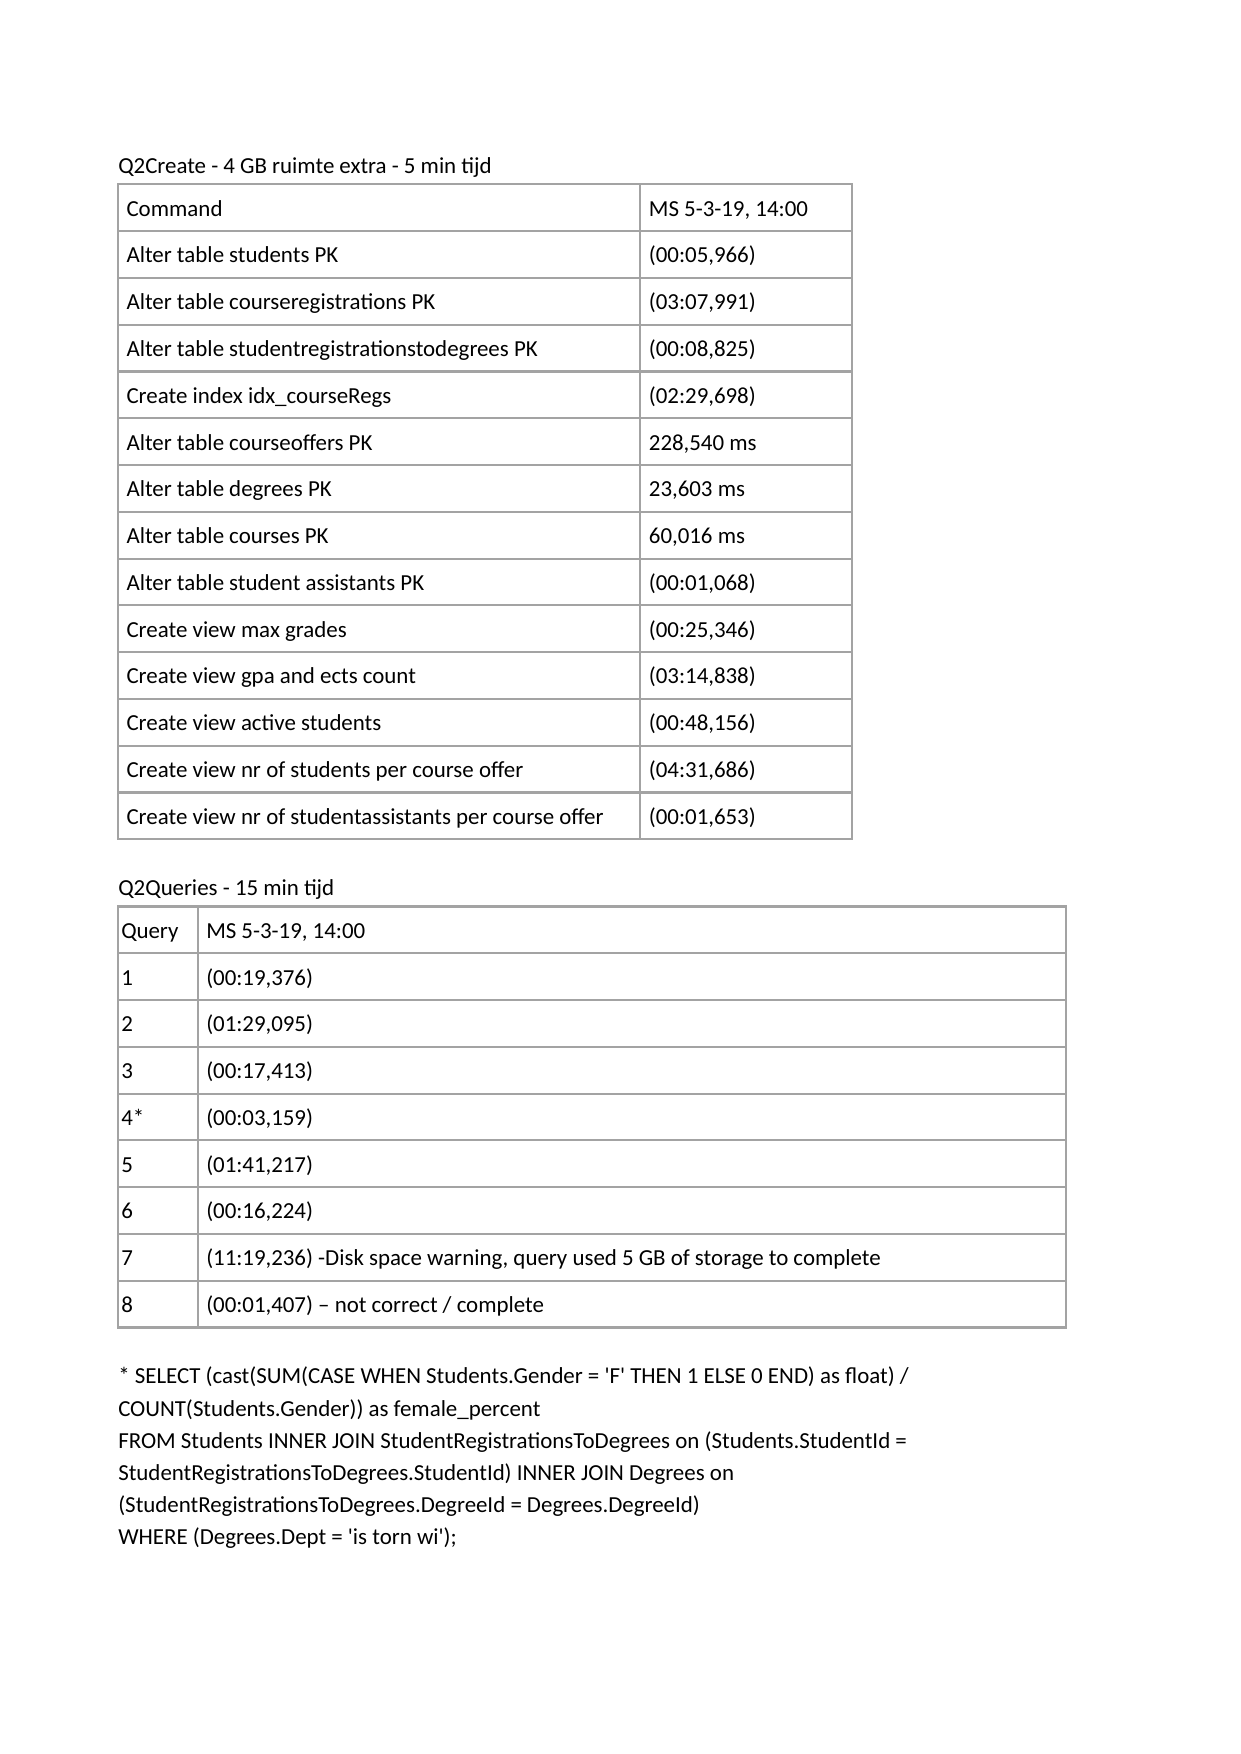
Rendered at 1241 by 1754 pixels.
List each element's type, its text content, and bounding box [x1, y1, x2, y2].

table_header MS 5-3-19, 14:00 [641, 185, 851, 230]
table_cell 23,603 ms [641, 466, 851, 511]
table_cell (00:16,224) [199, 1188, 1065, 1233]
table_cell (04:31,686) [641, 747, 851, 791]
table_cell Create view gpa and ects count [119, 653, 639, 698]
table_cell Create view nr of students per course offer [119, 747, 639, 791]
table_cell Create view nr of studentassistants per course offer [119, 794, 639, 838]
table_cell 1 [119, 954, 197, 999]
table_cell 5 [119, 1141, 197, 1186]
table_cell Alter table courses PK [119, 513, 639, 557]
table_cell Alter table students PK [119, 232, 639, 277]
table_cell (00:08,825) [641, 326, 851, 370]
table_cell (00:25,346) [641, 606, 851, 651]
table_cell Alter table courseoffers PK [119, 419, 639, 464]
table_cell (00:01,653) [641, 794, 851, 838]
table_cell (00:01,407) – not correct / complete [199, 1282, 1065, 1326]
table_cell 8 [119, 1282, 197, 1326]
table_cell 3 [119, 1048, 197, 1092]
text * SELECT (cast(SUM(CASE WHEN Students.Gender = 'F' THEN 1 ELSE 0 END) as float) / COUNT(Students.Gender)) as female_percent [118, 1361, 1122, 1422]
table_cell (00:01,068) [641, 560, 851, 604]
text Q2Create - 4 GB ruimte extra - 5 min tijd [118, 151, 1122, 179]
table_header MS 5-3-19, 14:00 [199, 908, 1065, 952]
table_cell (02:29,698) [641, 373, 851, 417]
table_cell 2 [119, 1001, 197, 1046]
table_cell 228,540 ms [641, 419, 851, 464]
table_cell (11:19,236) -Disk space warning, query used 5 GB of storage to complete [199, 1235, 1065, 1279]
table_cell (01:29,095) [199, 1001, 1065, 1046]
table_cell 4* [119, 1095, 197, 1139]
table_cell (01:41,217) [199, 1141, 1065, 1186]
table_cell Alter table courseregistrations PK [119, 279, 639, 324]
table_cell Create index idx_courseRegs [119, 373, 639, 417]
table_cell Alter table studentregistrationstodegrees PK [119, 326, 639, 370]
table_cell Alter table degrees PK [119, 466, 639, 511]
text Q2Queries - 15 min tijd [118, 873, 1122, 901]
table_cell 60,016 ms [641, 513, 851, 557]
table_cell 7 [119, 1235, 197, 1279]
table_cell Create view max grades [119, 606, 639, 651]
table_cell (03:14,838) [641, 653, 851, 698]
table_cell (00:19,376) [199, 954, 1065, 999]
table_header Command [119, 185, 639, 230]
table_cell Create view active students [119, 700, 639, 744]
table_cell 6 [119, 1188, 197, 1233]
text WHERE (Degrees.Dept = 'is torn wi'); [118, 1522, 1122, 1550]
table_cell (00:17,413) [199, 1048, 1065, 1092]
text FROM Students INNER JOIN StudentRegistrationsToDegrees on (Students.StudentId = StudentRegistrationsToDegrees.StudentId) INNER JOIN Degrees on (StudentRegistrationsToDegrees.DegreeId = Degrees.DegreeId) [118, 1426, 1122, 1518]
table_cell Alter table student assistants PK [119, 560, 639, 604]
table_header Query [119, 908, 197, 952]
table_cell (00:05,966) [641, 232, 851, 277]
table_cell (03:07,991) [641, 279, 851, 324]
table_cell (00:48,156) [641, 700, 851, 744]
table_cell (00:03,159) [199, 1095, 1065, 1139]
